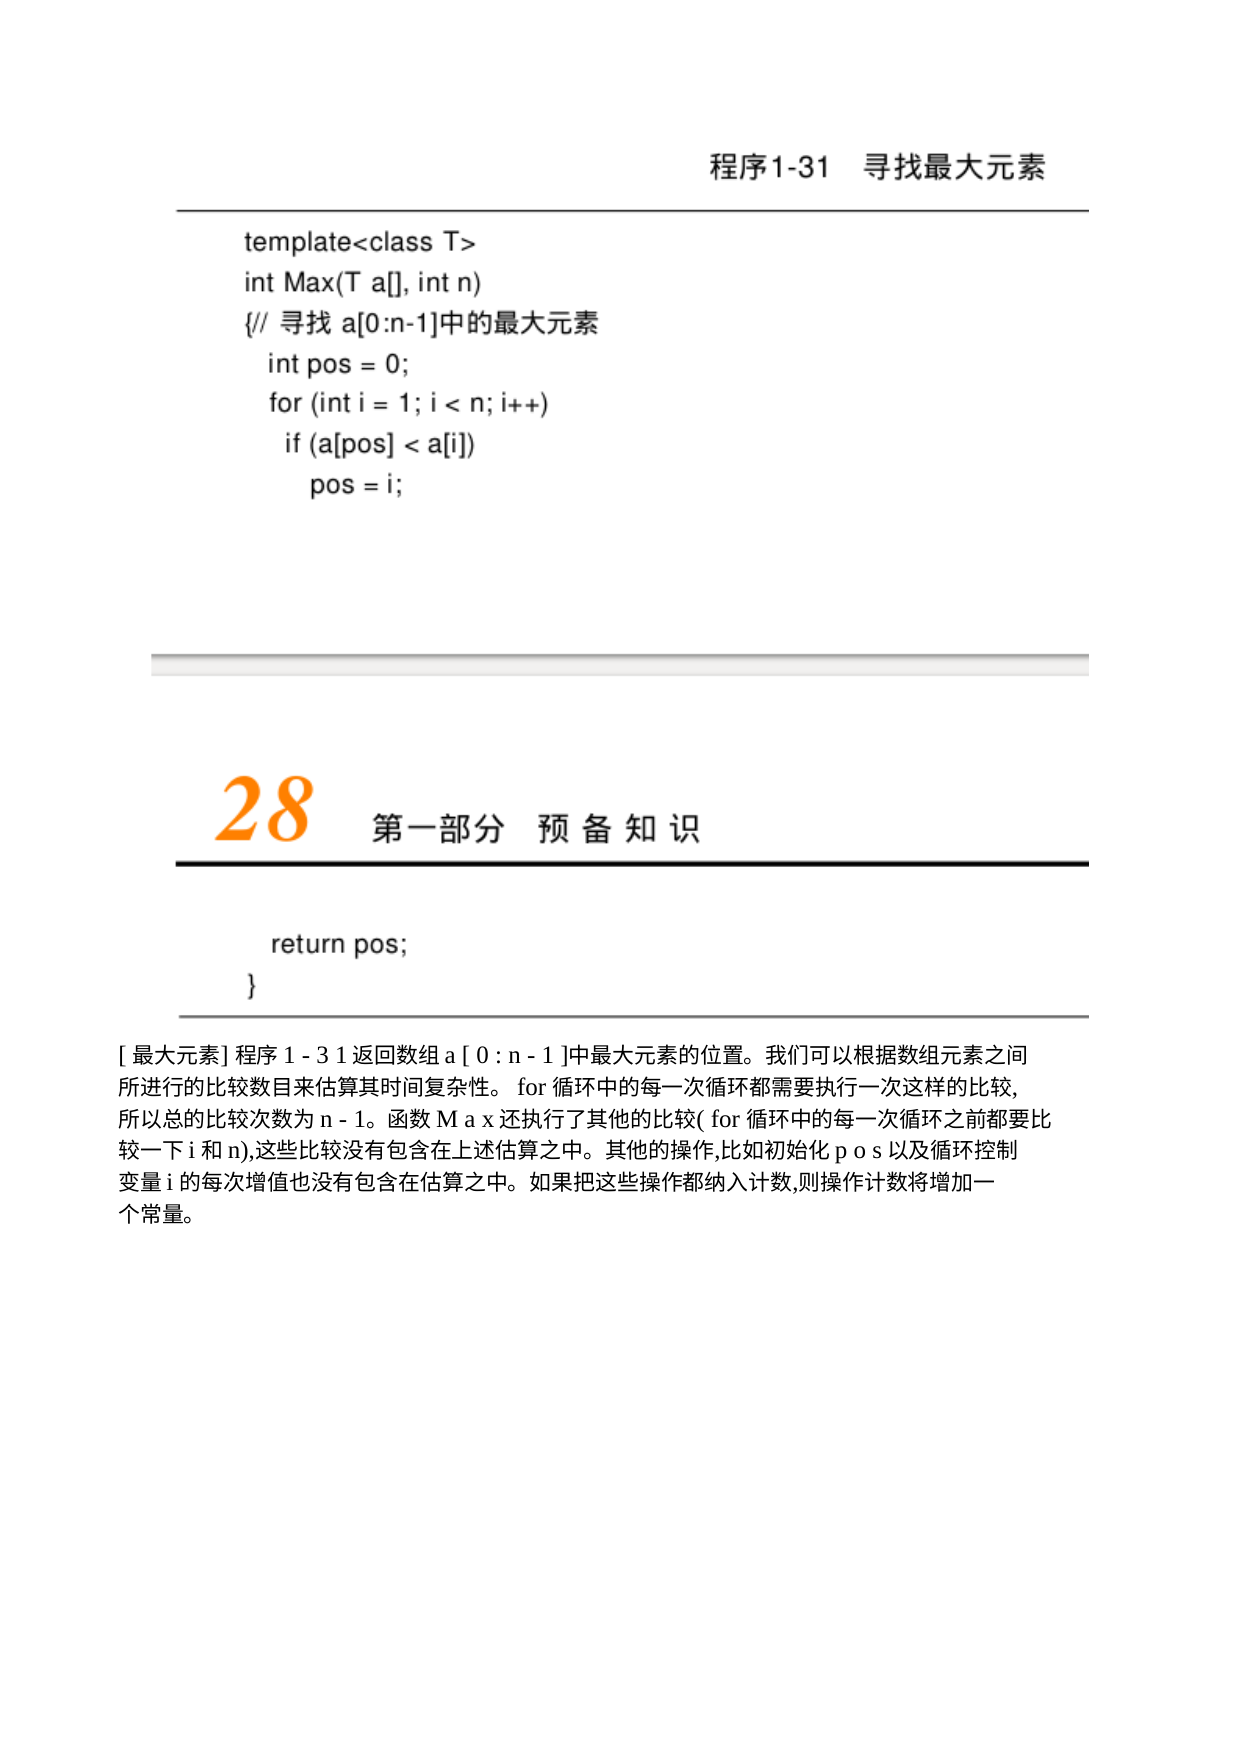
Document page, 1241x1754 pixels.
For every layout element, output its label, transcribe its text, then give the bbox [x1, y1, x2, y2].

text 较一下i 和n),这些比较没有包含在上述估算之中。其他的操作,比如初始化 p o s以及循环控制 [118, 1133, 1122, 1165]
text 所以总的比较次数为 n - 1。函数M a x还执行了其他的比较( for 循环中的每一次循环之前都要比 [118, 1102, 1122, 1133]
text [ 最大元素] 程序1 - 3 1返回数组a [ 0 : n - 1 ]中最大元素的位置。我们可以根据数组元素之间 [118, 118, 1122, 1070]
text 个常量。 [118, 1197, 1122, 1228]
text 变量i 的每次增值也没有包含在估算之中。如果把这些操作都纳入计数,则操作计数将增加一 [118, 1165, 1122, 1197]
picture [151, 118, 1089, 1039]
text 所进行的比较数目来估算其时间复杂性。 for 循环中的每一次循环都需要执行一次这样的比较, [118, 1070, 1122, 1102]
